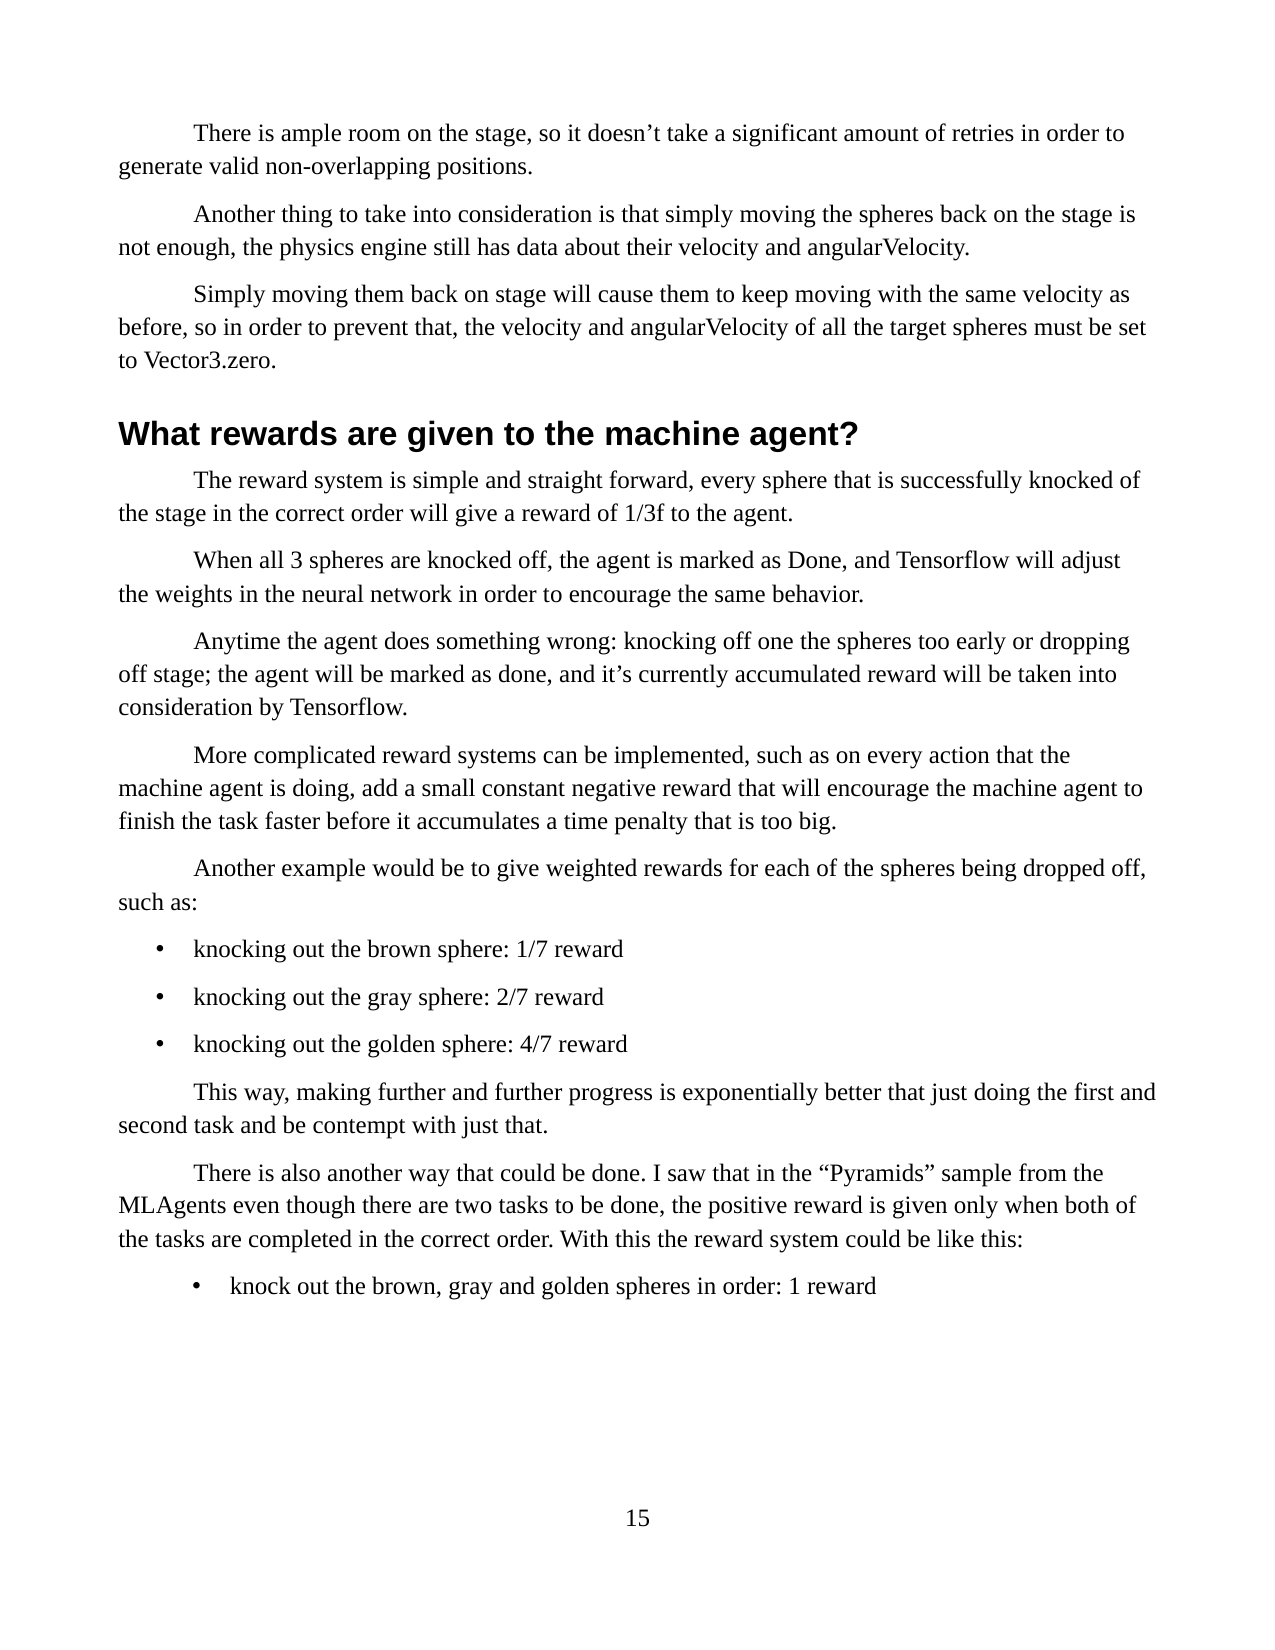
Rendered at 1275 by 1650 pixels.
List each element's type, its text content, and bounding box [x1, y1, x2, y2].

text Simply moving them back on stage will cause them to keep moving with the same velocity as before, so in order to prevent that, the velocity and angularVelocity of all the target spheres must be set to Vector3.zero. [118, 279, 1157, 374]
text There is also another way that could be done. I saw that in the “Pyramids” sample from the MLAgents even though there are two tasks to be done, the positive reward is given only when both of the tasks are completed in the correct order. With this the reward system could be like this: [118, 1158, 1157, 1252]
list knock out the brown, gray and golden spheres in order: 1 reward [192, 1271, 1157, 1300]
text The reward system is simple and straight forward, every sphere that is successfully knocked of the stage in the correct order will give a reward of 1/3f to the agent. [118, 465, 1157, 527]
text Anytime the agent does something wrong: knocking off one the spheres too early or dropping off stage; the agent will be marked as done, and it’s currently accumulated reward will be taken into consideration by Tensorflow. [118, 626, 1157, 721]
list knocking out the golden sphere: 4/7 reward [156, 1029, 1157, 1058]
list knocking out the gray sphere: 2/7 reward [156, 982, 1157, 1011]
list knocking out the brown sphere: 1/7 reward [156, 934, 1157, 963]
text Another example would be to give weighted rewards for each of the spheres being dropped off, such as: [118, 853, 1157, 915]
text When all 3 spheres are knocked off, the agent is marked as Done, and Tensorflow will adjust the weights in the neural network in order to encourage the same behavior. [118, 546, 1157, 607]
text More complicated reward systems can be implemented, such as on every action that the machine agent is doing, add a small constant negative reward that will encourage the machine agent to finish the task faster before it accumulates a time penalty that is too big. [118, 740, 1157, 835]
subtitle What rewards are given to the machine agent? [118, 414, 1157, 452]
text Another thing to take into consideration is that simply moving the spheres back on the stage is not enough, the physics engine still has data about their velocity and angularVelocity. [118, 199, 1157, 261]
text There is ample room on the stage, so it doesn’t take a significant amount of retries in order to generate valid non-overlapping positions. [118, 118, 1157, 180]
text This way, making further and further progress is exponentially better that just doing the first and second task and be contempt with just that. [118, 1077, 1157, 1139]
